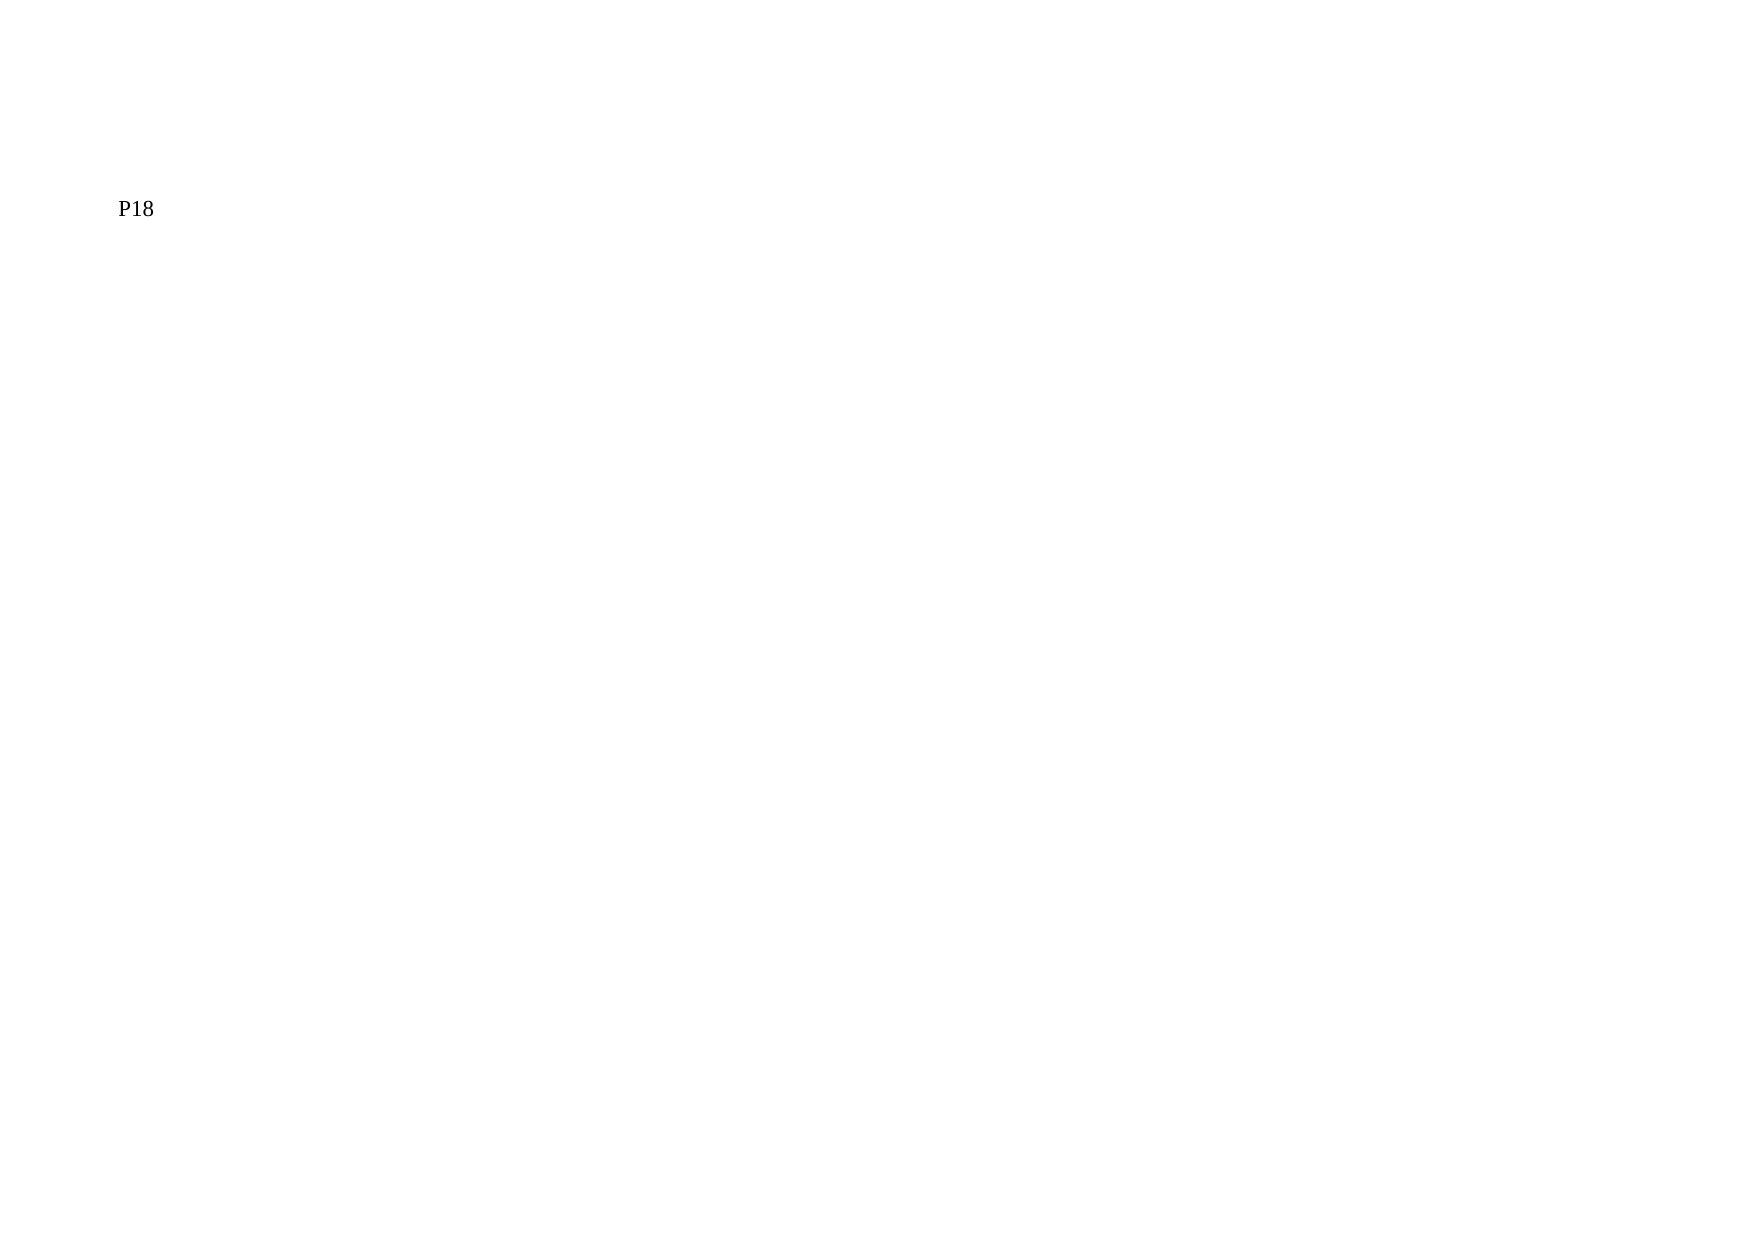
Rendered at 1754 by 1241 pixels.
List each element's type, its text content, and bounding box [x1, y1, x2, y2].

text P18 [118, 195, 1636, 221]
